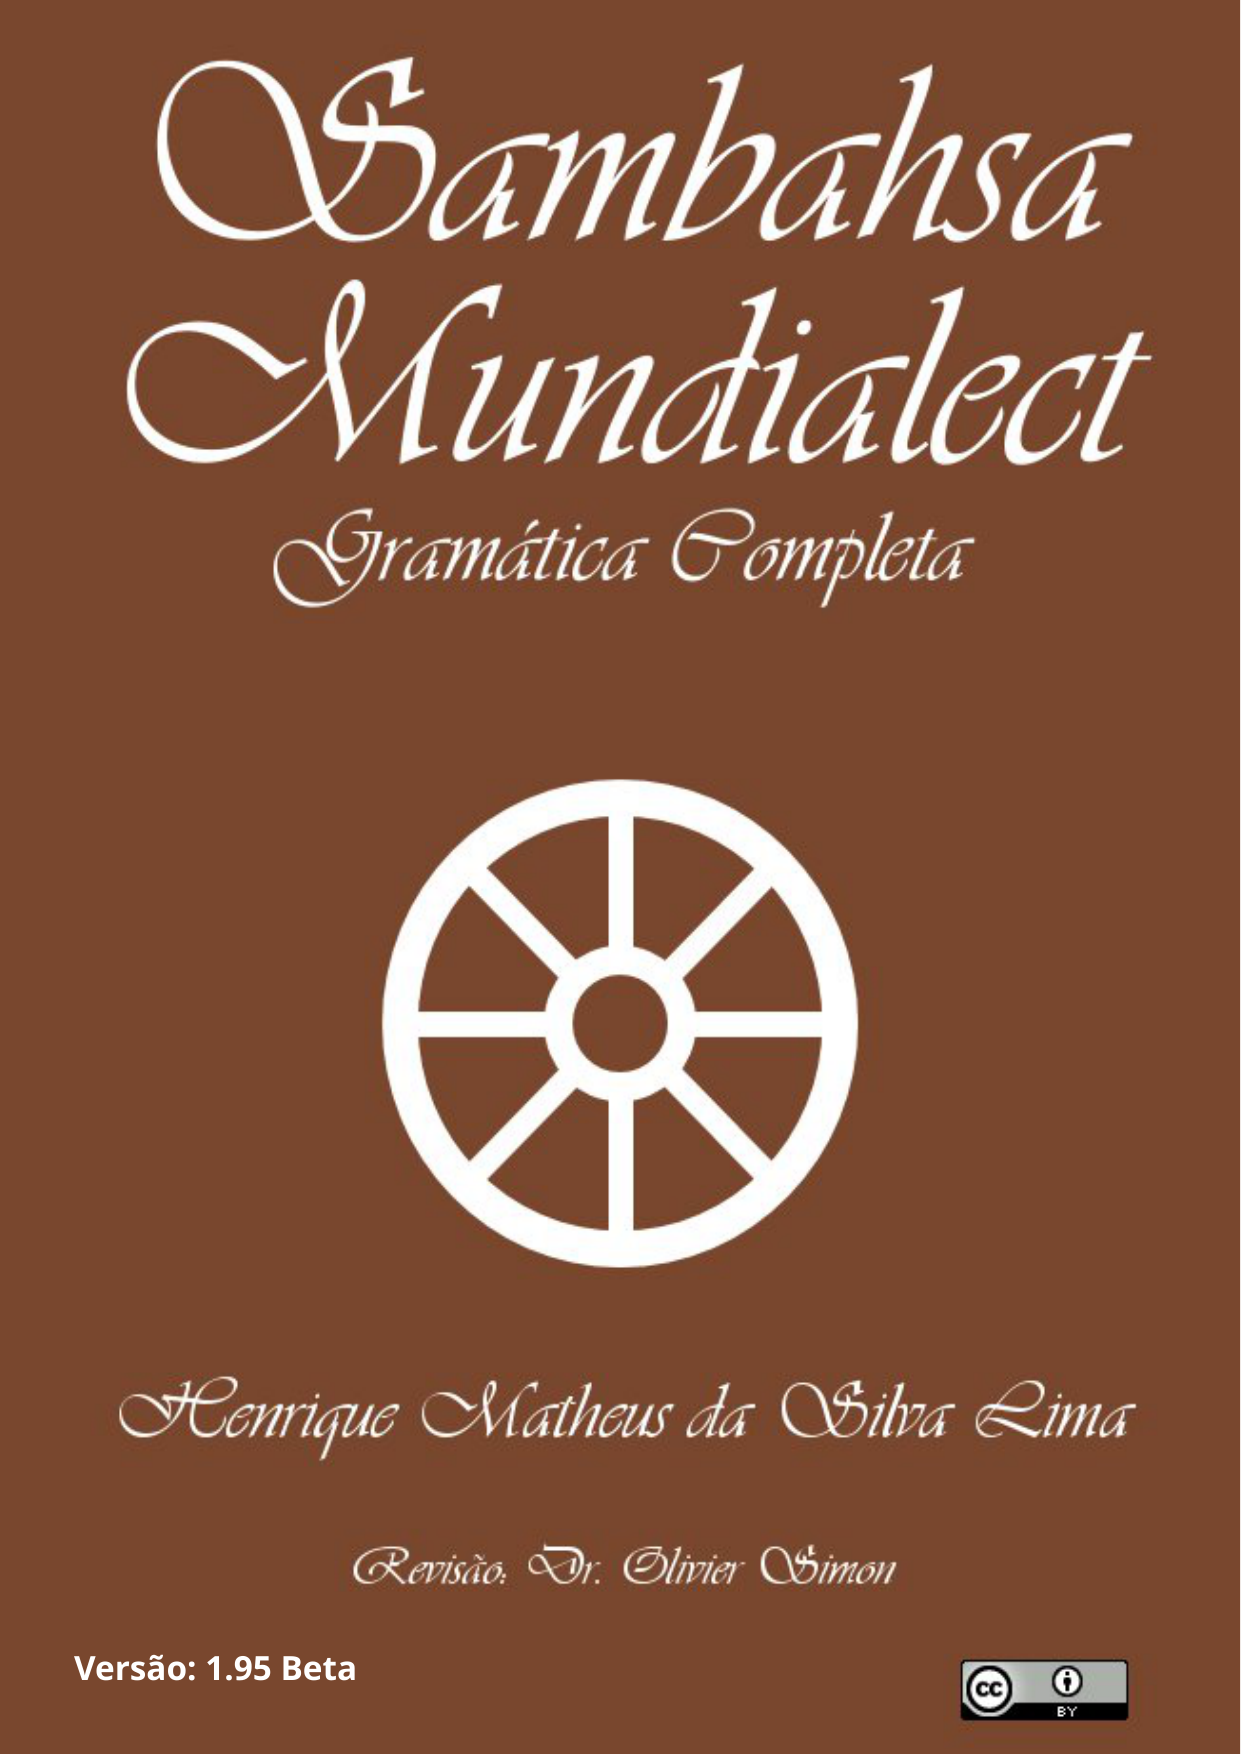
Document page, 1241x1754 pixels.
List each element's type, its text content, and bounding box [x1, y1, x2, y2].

text Versão: 1.95 Beta [0, 1645, 1240, 1690]
picture [0, 0, 1241, 1754]
